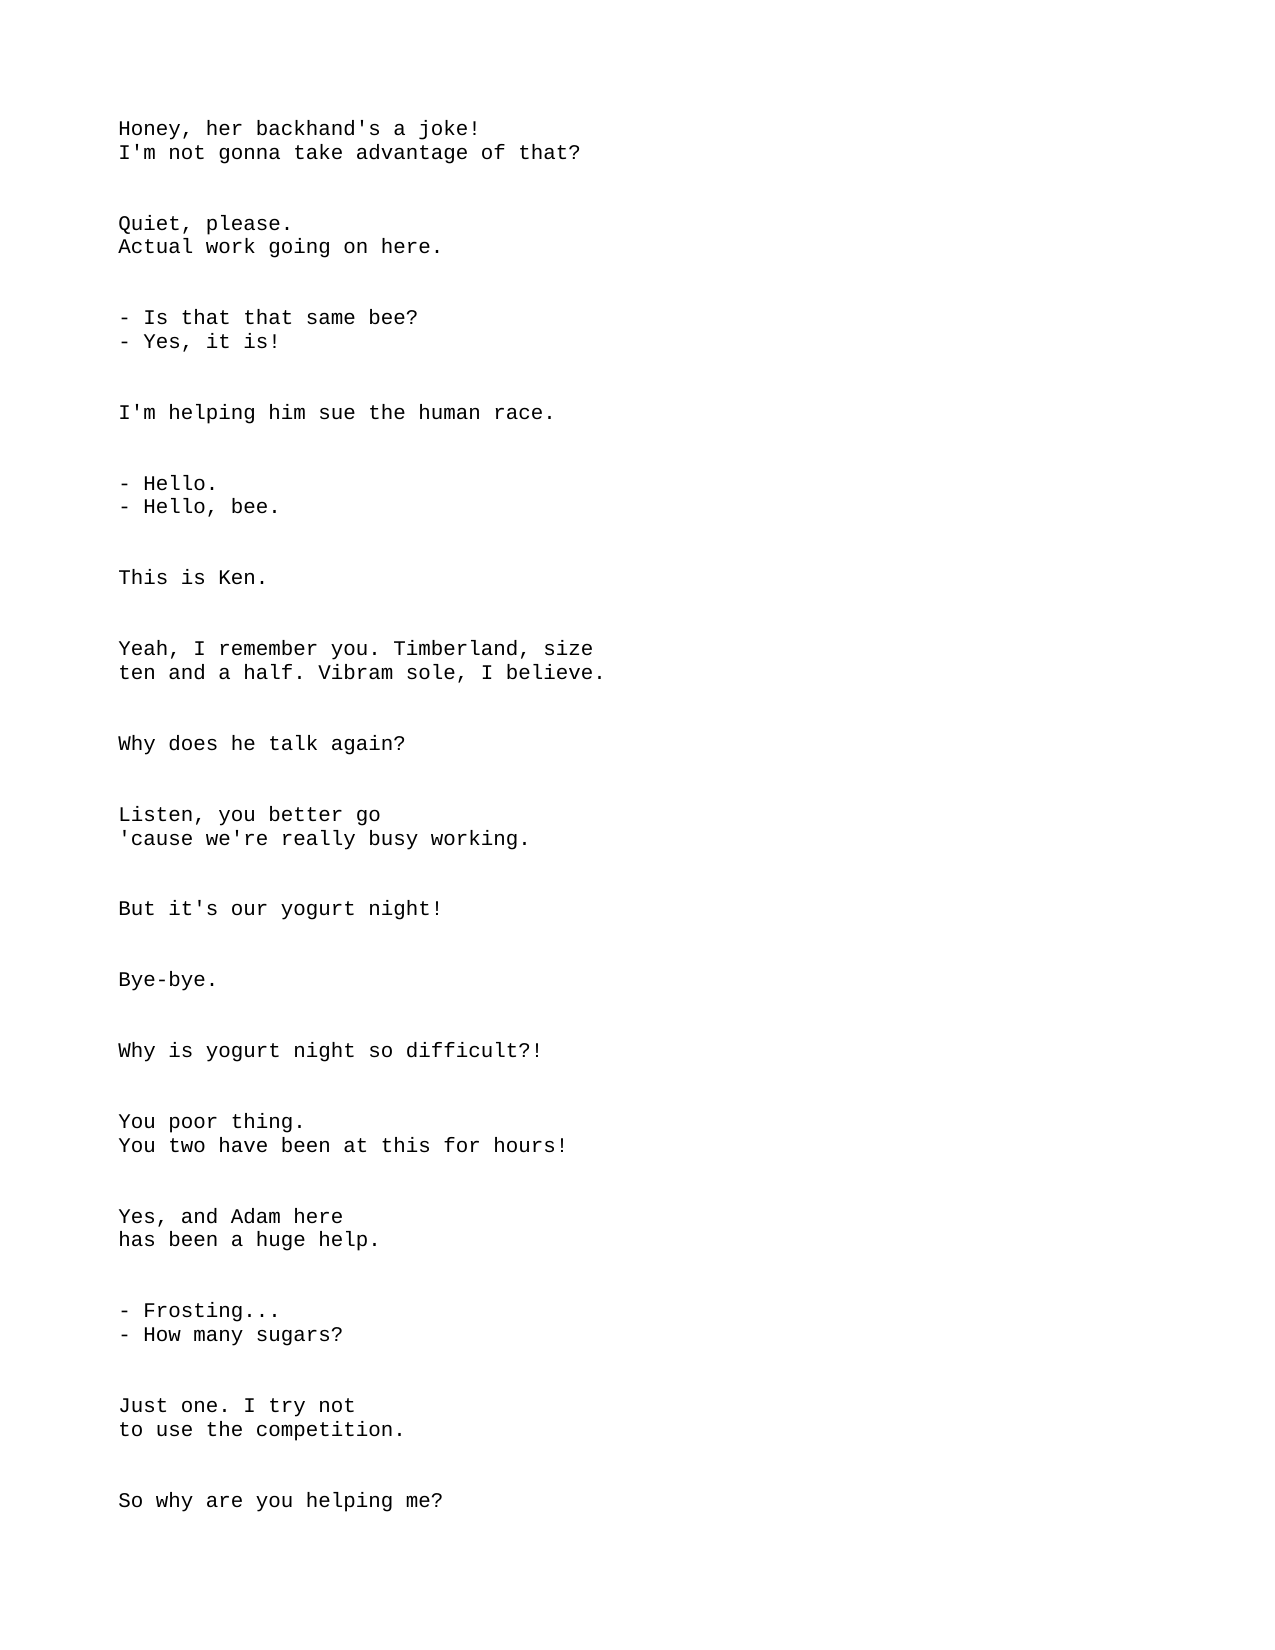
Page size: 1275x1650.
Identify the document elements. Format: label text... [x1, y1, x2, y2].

text So why are you helping me? [118, 1489, 1157, 1513]
text This is Ken. [118, 567, 1157, 591]
text Why does he talk again? [118, 733, 1157, 757]
text Yeah, I remember you. Timberland, size [118, 638, 1157, 662]
text You two have been at this for hours! [118, 1135, 1157, 1158]
text You poor thing. [118, 1111, 1157, 1135]
text Quiet, please. [118, 213, 1157, 236]
text Bye-bye. [118, 969, 1157, 993]
text Why is yogurt night so difficult?! [118, 1040, 1157, 1064]
text 'cause we're really busy working. [118, 827, 1157, 851]
text - Yes, it is! [118, 331, 1157, 354]
text I'm not gonna take advantage of that? [118, 142, 1157, 165]
text has been a huge help. [118, 1229, 1157, 1253]
text Actual work going on here. [118, 236, 1157, 260]
text Honey, her backhand's a joke! [118, 118, 1157, 142]
text - Hello. [118, 473, 1157, 496]
text - Is that that same bee? [118, 307, 1157, 331]
text - Hello, bee. [118, 496, 1157, 520]
text - How many sugars? [118, 1324, 1157, 1348]
text But it's our yogurt night! [118, 898, 1157, 922]
text to use the competition. [118, 1419, 1157, 1442]
text Just one. I try not [118, 1395, 1157, 1419]
text - Frosting... [118, 1300, 1157, 1324]
text Yes, and Adam here [118, 1206, 1157, 1229]
text Listen, you better go [118, 804, 1157, 827]
text ten and a half. Vibram sole, I believe. [118, 662, 1157, 686]
text I'm helping him sue the human race. [118, 402, 1157, 426]
